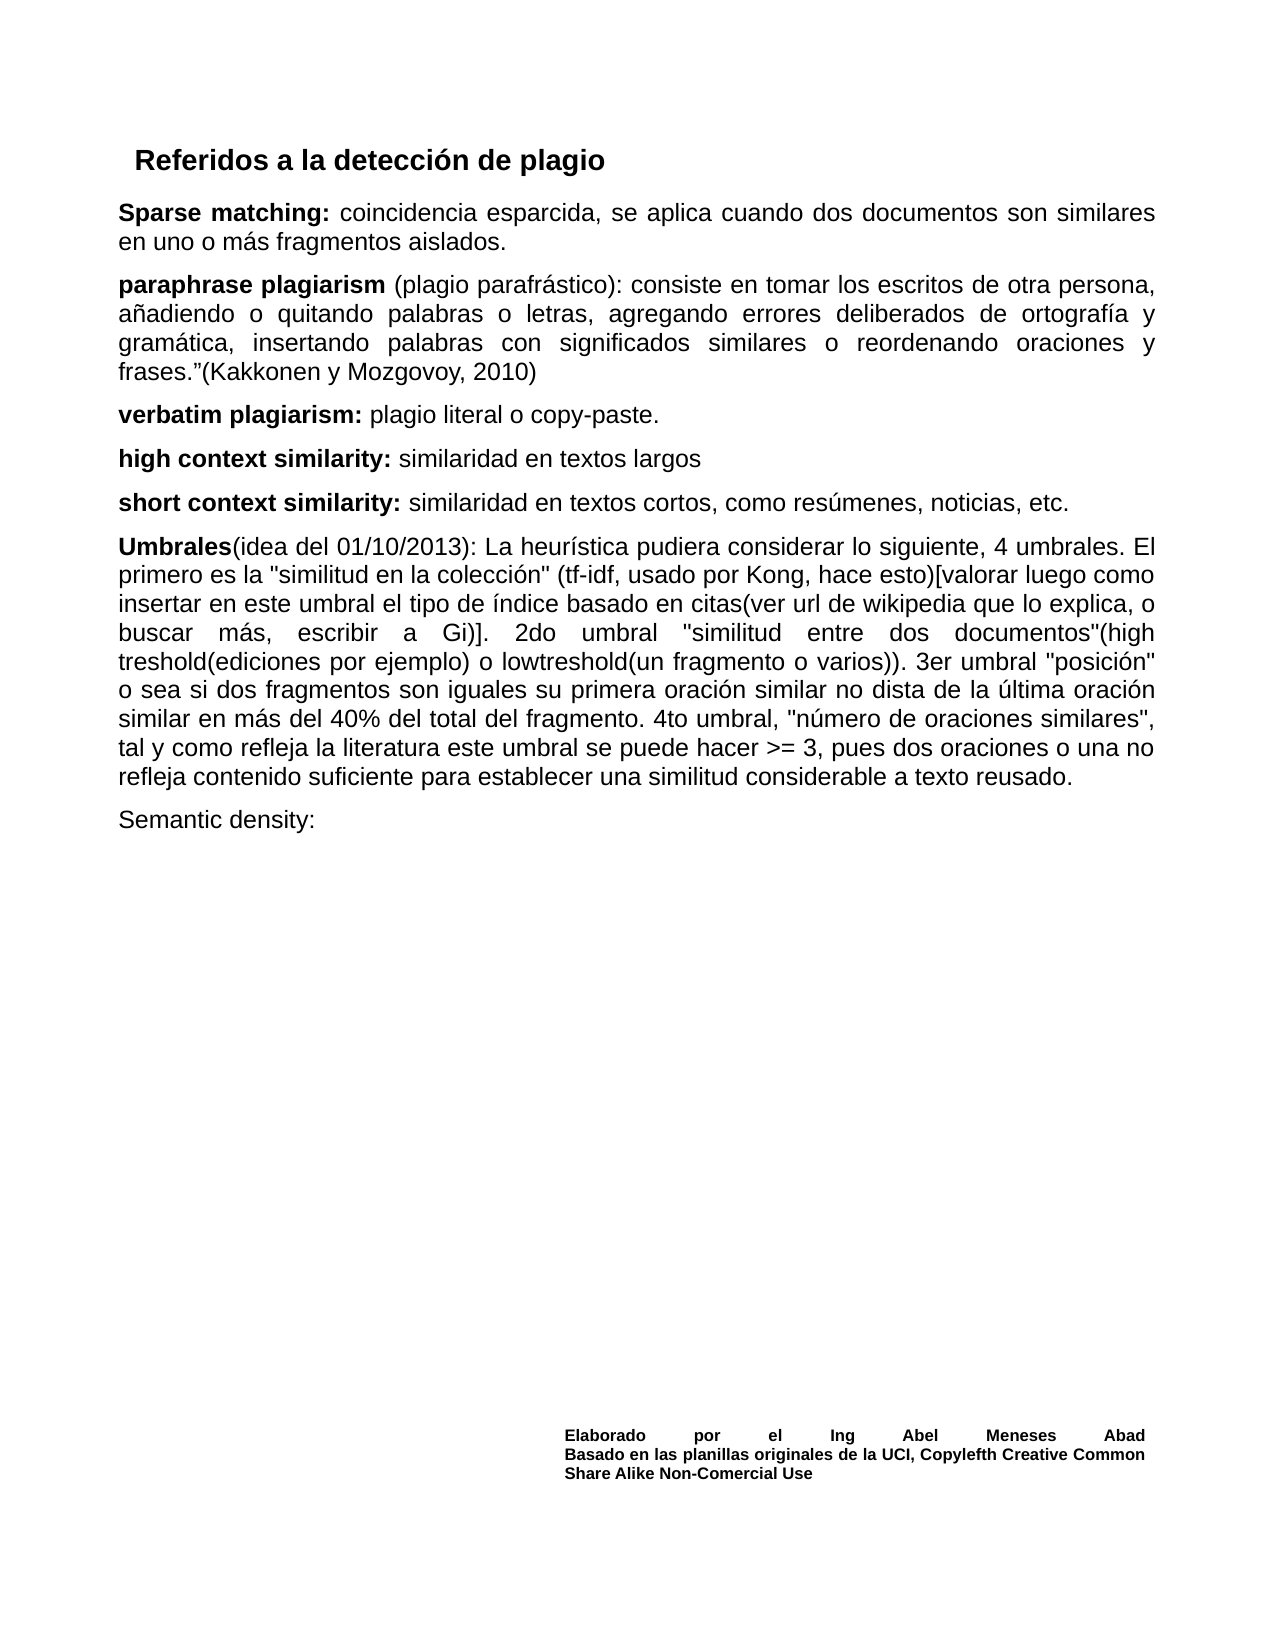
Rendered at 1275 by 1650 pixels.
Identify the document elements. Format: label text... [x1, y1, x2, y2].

text Semantic density: [118, 805, 1157, 834]
text paraphrase plagiarism (plagio parafrástico): consiste en tomar los escritos de otra persona, añadiendo o quitando palabras o letras, agregando errores deliberados de ortografía y gramática, insertando palabras con significados similares o reordenando oraciones y frases.”(Kakkonen y Mozgovoy, 2010) [118, 270, 1157, 385]
text Umbrales(idea del 01/10/2013): La heurística pudiera considerar lo siguiente, 4 umbrales. El primero es la "similitud en la colección" (tf-idf, usado por Kong, hace esto)[valorar luego como insertar en este umbral el tipo de índice basado en citas(ver url de wikipedia que lo explica, o buscar más, escribir a Gi)]. 2do umbral "similitud entre dos documentos"(high treshold(ediciones por ejemplo) o lowtreshold(un fragmento o varios)). 3er umbral "posición" o sea si dos fragmentos son iguales su primera oración similar no dista de la última oración similar en más del 40% del total del fragmento. 4to umbral, "número de oraciones similares", tal y como refleja la literatura este umbral se puede hacer >= 3, pues dos oraciones o una no refleja contenido suficiente para establecer una similitud considerable a texto reusado. [118, 532, 1157, 790]
text Sparse matching: coincidencia esparcida, se aplica cuando dos documentos son similares en uno o más fragmentos aislados. [118, 198, 1157, 255]
subtitle Referidos a la detección de plagio [118, 143, 1157, 177]
text short context similarity: similaridad en textos cortos, como resúmenes, noticias, etc. [118, 488, 1157, 517]
text verbatim plagiarism: plagio literal o copy-paste. [118, 400, 1157, 429]
text high context similarity: similaridad en textos largos [118, 444, 1157, 473]
